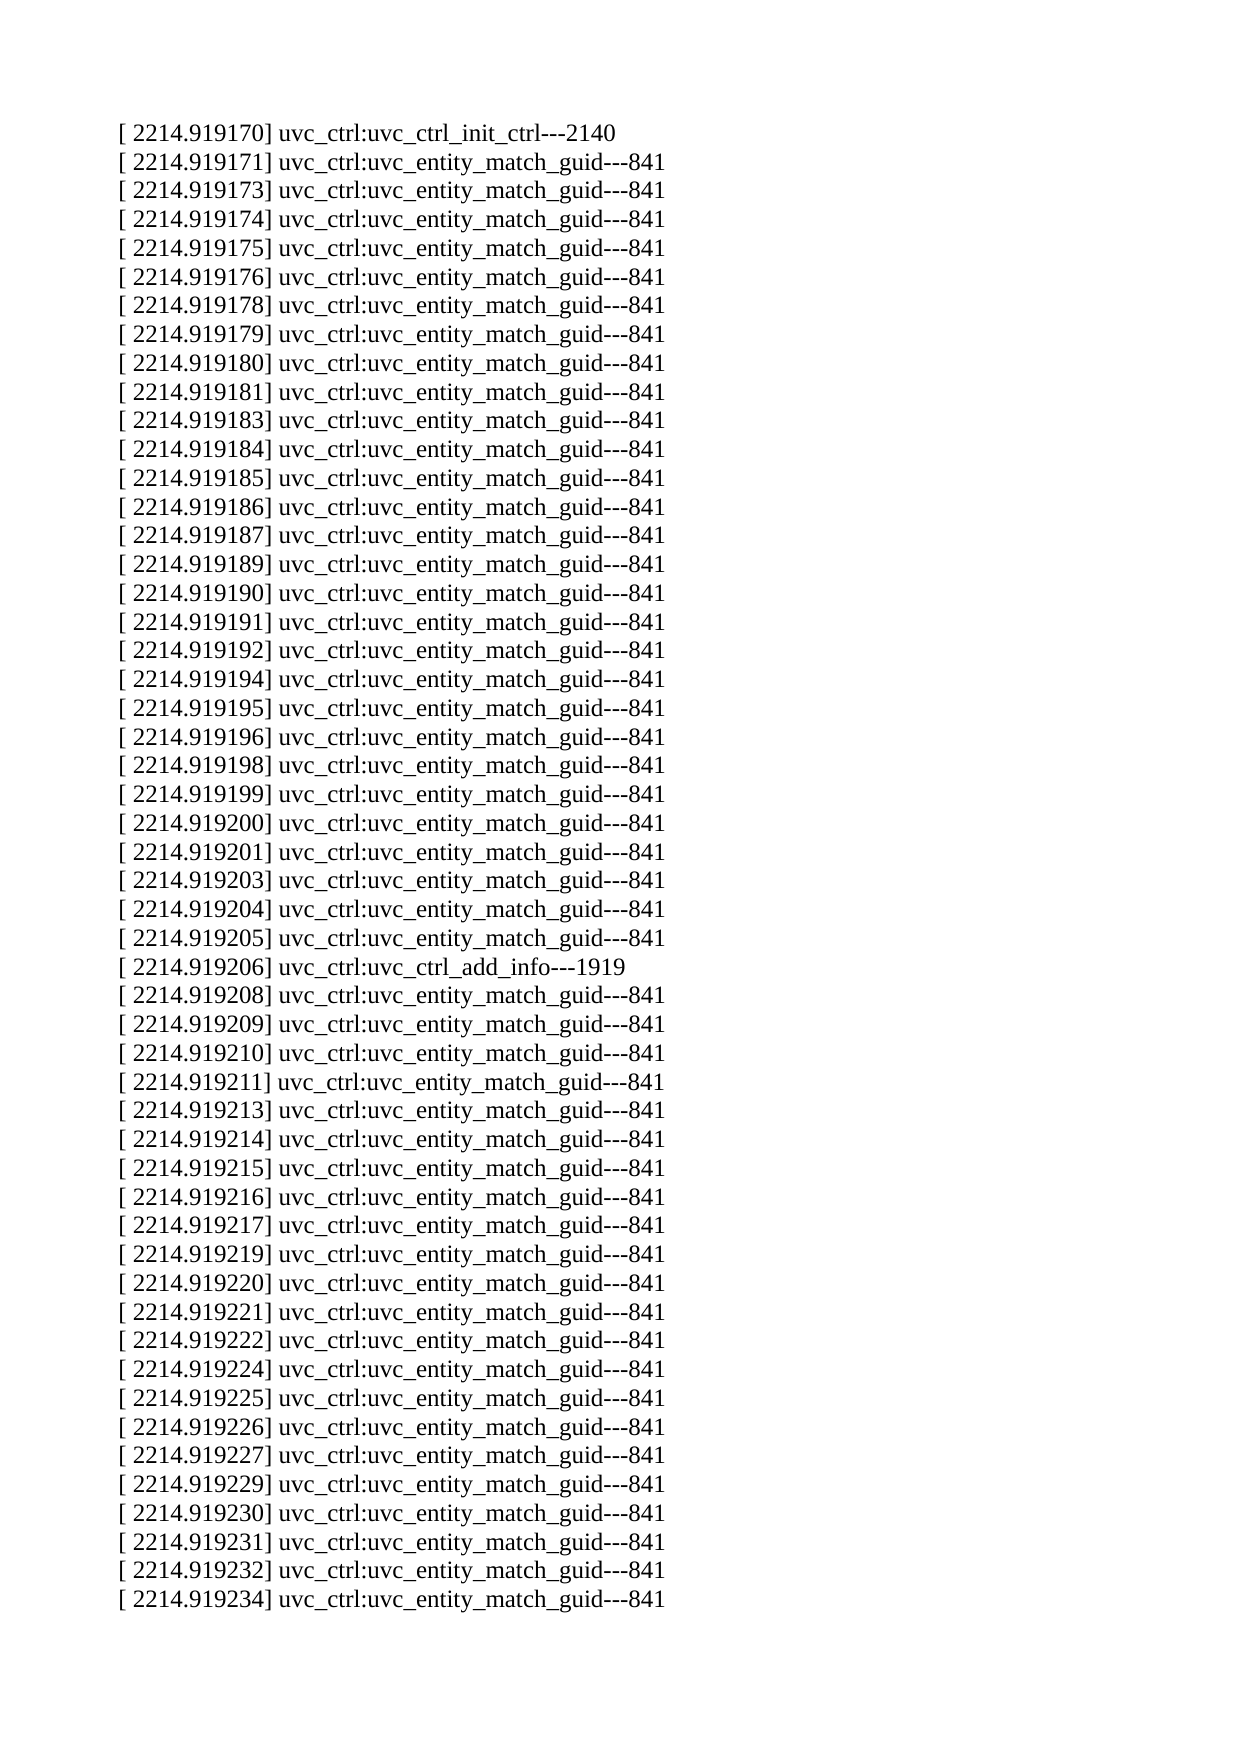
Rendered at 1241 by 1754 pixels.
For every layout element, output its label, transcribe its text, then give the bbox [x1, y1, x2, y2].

text [ 2214.919183] uvc_ctrl:uvc_entity_match_guid---841 [118, 406, 1122, 434]
text [ 2214.919178] uvc_ctrl:uvc_entity_match_guid---841 [118, 291, 1122, 319]
text [ 2214.919198] uvc_ctrl:uvc_entity_match_guid---841 [118, 751, 1122, 779]
text [ 2214.919201] uvc_ctrl:uvc_entity_match_guid---841 [118, 837, 1122, 866]
text [ 2214.919226] uvc_ctrl:uvc_entity_match_guid---841 [118, 1412, 1122, 1441]
text [ 2214.919191] uvc_ctrl:uvc_entity_match_guid---841 [118, 607, 1122, 636]
text [ 2214.919174] uvc_ctrl:uvc_entity_match_guid---841 [118, 204, 1122, 233]
text [ 2214.919219] uvc_ctrl:uvc_entity_match_guid---841 [118, 1239, 1122, 1268]
text [ 2214.919180] uvc_ctrl:uvc_entity_match_guid---841 [118, 348, 1122, 377]
text [ 2214.919170] uvc_ctrl:uvc_ctrl_init_ctrl---2140 [118, 118, 1122, 147]
text [ 2214.919234] uvc_ctrl:uvc_entity_match_guid---841 [118, 1584, 1122, 1613]
text [ 2214.919230] uvc_ctrl:uvc_entity_match_guid---841 [118, 1498, 1122, 1527]
text [ 2214.919199] uvc_ctrl:uvc_entity_match_guid---841 [118, 779, 1122, 808]
text [ 2214.919171] uvc_ctrl:uvc_entity_match_guid---841 [118, 147, 1122, 176]
text [ 2214.919231] uvc_ctrl:uvc_entity_match_guid---841 [118, 1527, 1122, 1556]
text [ 2214.919215] uvc_ctrl:uvc_entity_match_guid---841 [118, 1153, 1122, 1182]
text [ 2214.919175] uvc_ctrl:uvc_entity_match_guid---841 [118, 233, 1122, 262]
text [ 2214.919214] uvc_ctrl:uvc_entity_match_guid---841 [118, 1124, 1122, 1153]
text [ 2214.919211] uvc_ctrl:uvc_entity_match_guid---841 [118, 1067, 1122, 1096]
text [ 2214.919204] uvc_ctrl:uvc_entity_match_guid---841 [118, 894, 1122, 923]
text [ 2214.919221] uvc_ctrl:uvc_entity_match_guid---841 [118, 1297, 1122, 1326]
text [ 2214.919185] uvc_ctrl:uvc_entity_match_guid---841 [118, 463, 1122, 492]
text [ 2214.919187] uvc_ctrl:uvc_entity_match_guid---841 [118, 521, 1122, 549]
text [ 2214.919208] uvc_ctrl:uvc_entity_match_guid---841 [118, 981, 1122, 1009]
text [ 2214.919179] uvc_ctrl:uvc_entity_match_guid---841 [118, 319, 1122, 348]
text [ 2214.919200] uvc_ctrl:uvc_entity_match_guid---841 [118, 808, 1122, 837]
text [ 2214.919203] uvc_ctrl:uvc_entity_match_guid---841 [118, 866, 1122, 894]
text [ 2214.919186] uvc_ctrl:uvc_entity_match_guid---841 [118, 492, 1122, 521]
text [ 2214.919195] uvc_ctrl:uvc_entity_match_guid---841 [118, 693, 1122, 722]
text [ 2214.919217] uvc_ctrl:uvc_entity_match_guid---841 [118, 1211, 1122, 1239]
text [ 2214.919189] uvc_ctrl:uvc_entity_match_guid---841 [118, 549, 1122, 578]
text [ 2214.919216] uvc_ctrl:uvc_entity_match_guid---841 [118, 1182, 1122, 1211]
text [ 2214.919184] uvc_ctrl:uvc_entity_match_guid---841 [118, 434, 1122, 463]
text [ 2214.919229] uvc_ctrl:uvc_entity_match_guid---841 [118, 1469, 1122, 1498]
text [ 2214.919222] uvc_ctrl:uvc_entity_match_guid---841 [118, 1326, 1122, 1354]
text [ 2214.919220] uvc_ctrl:uvc_entity_match_guid---841 [118, 1268, 1122, 1297]
text [ 2214.919205] uvc_ctrl:uvc_entity_match_guid---841 [118, 923, 1122, 952]
text [ 2214.919210] uvc_ctrl:uvc_entity_match_guid---841 [118, 1038, 1122, 1067]
text [ 2214.919206] uvc_ctrl:uvc_ctrl_add_info---1919 [118, 952, 1122, 981]
text [ 2214.919209] uvc_ctrl:uvc_entity_match_guid---841 [118, 1009, 1122, 1038]
text [ 2214.919213] uvc_ctrl:uvc_entity_match_guid---841 [118, 1096, 1122, 1124]
text [ 2214.919181] uvc_ctrl:uvc_entity_match_guid---841 [118, 377, 1122, 406]
text [ 2214.919196] uvc_ctrl:uvc_entity_match_guid---841 [118, 722, 1122, 751]
text [ 2214.919227] uvc_ctrl:uvc_entity_match_guid---841 [118, 1441, 1122, 1469]
text [ 2214.919173] uvc_ctrl:uvc_entity_match_guid---841 [118, 176, 1122, 204]
text [ 2214.919192] uvc_ctrl:uvc_entity_match_guid---841 [118, 636, 1122, 664]
text [ 2214.919190] uvc_ctrl:uvc_entity_match_guid---841 [118, 578, 1122, 607]
text [ 2214.919176] uvc_ctrl:uvc_entity_match_guid---841 [118, 262, 1122, 291]
text [ 2214.919225] uvc_ctrl:uvc_entity_match_guid---841 [118, 1383, 1122, 1412]
text [ 2214.919232] uvc_ctrl:uvc_entity_match_guid---841 [118, 1556, 1122, 1584]
text [ 2214.919224] uvc_ctrl:uvc_entity_match_guid---841 [118, 1354, 1122, 1383]
text [ 2214.919194] uvc_ctrl:uvc_entity_match_guid---841 [118, 664, 1122, 693]
